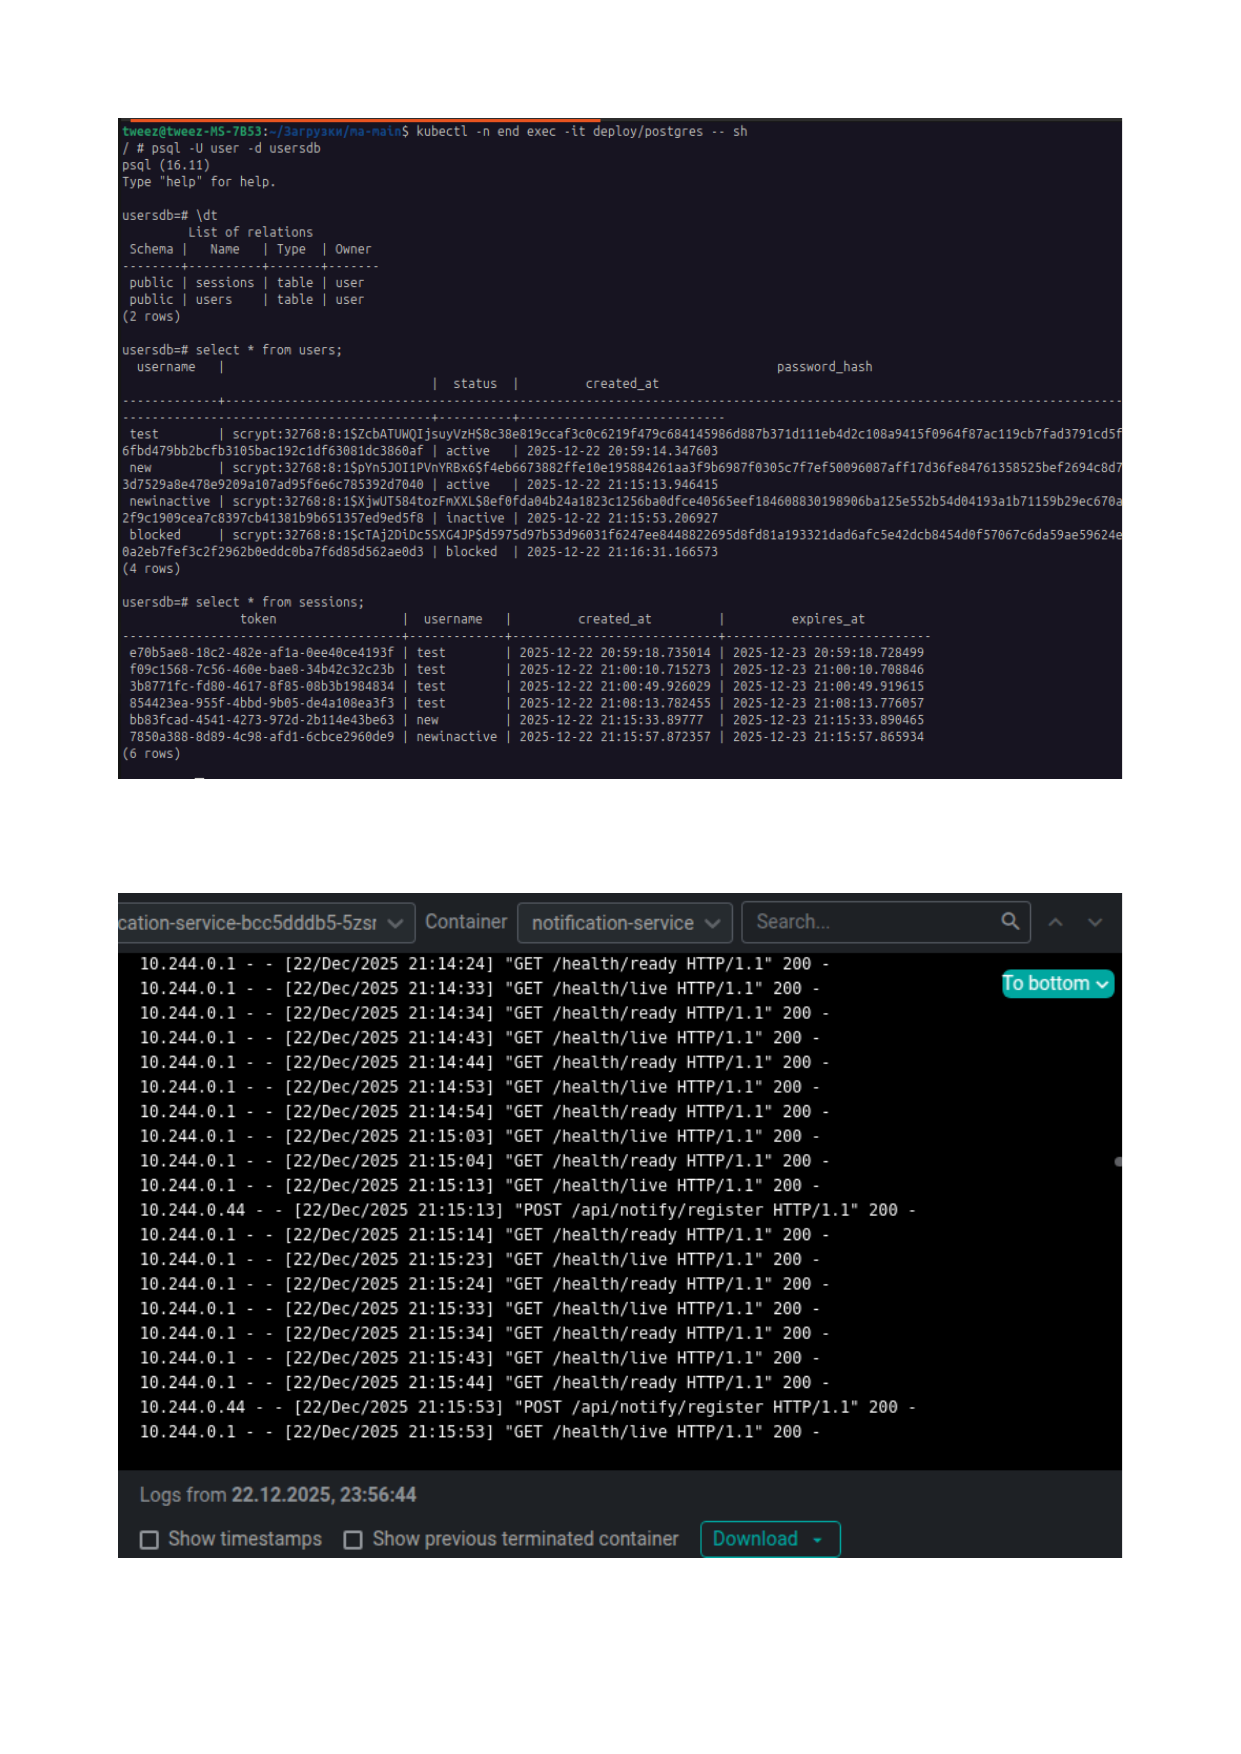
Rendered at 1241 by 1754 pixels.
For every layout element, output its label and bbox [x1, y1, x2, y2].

picture [118, 893, 1123, 1558]
picture [118, 118, 1123, 779]
